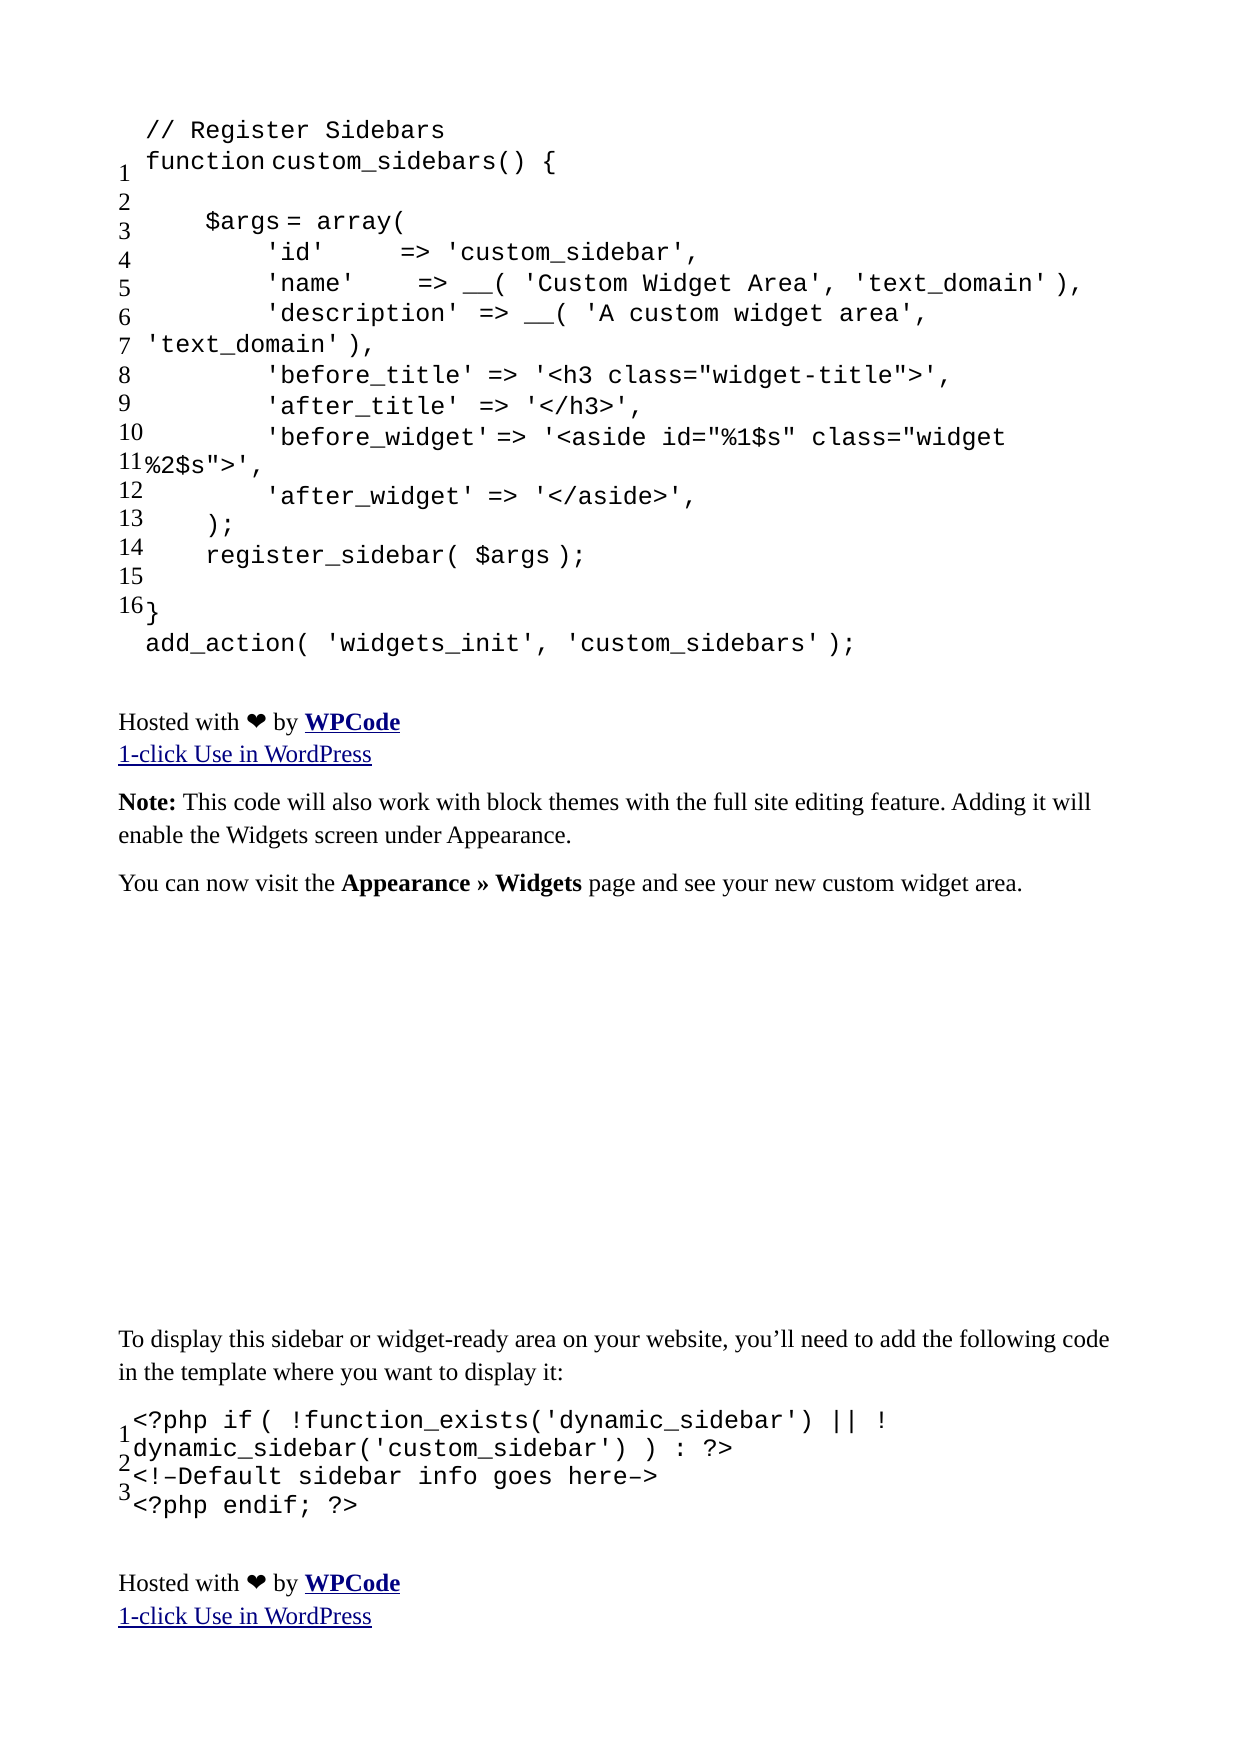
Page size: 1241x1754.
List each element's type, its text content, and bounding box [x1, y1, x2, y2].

table_header 1 2 3 4 5 6 7 8 9 10 11 12 13 14 15 16 [118, 118, 145, 659]
text To display this sidebar or widget-ready area on your website, you’ll need to add the following code in the template where you want to display it: [118, 1324, 1122, 1386]
text Hosted with ❤️ by WPCode [118, 1568, 1122, 1597]
text 1-click Use in WordPress [118, 1601, 1122, 1630]
text Note: This code will also work with block themes with the full site editing feature. Adding it will enable the Widgets screen under Appearance. [118, 787, 1122, 849]
table_header <?php if ( !function_exists('dynamic_sidebar') || !dynamic_sidebar('custom_sidebar') ) : ?> <!–Default sidebar info goes here–> <?php endif; ?> [133, 1405, 1122, 1521]
table_header 1 2 3 [118, 1405, 133, 1521]
table_header // Register Sidebars function custom_sidebars() { $args = array( 'id' => 'custom_sidebar', 'name' => __( 'Custom Widget Area', 'text_domain' ), 'description' => __( 'A custom widget area', 'text_domain' ), 'before_title' => '<h3 class="widget-title">', 'after_title' => '</h3>', 'before_widget' => '<aside id="%1$s" class="widget %2$s">', 'after_widget' => '</aside>', ); register_sidebar( $args ); } add_action( 'widgets_init', 'custom_sidebars' ); [145, 118, 1122, 659]
text Hosted with ❤️ by WPCode [118, 707, 1122, 735]
text 1-click Use in WordPress [118, 739, 1122, 768]
text You can now visit the Appearance » Widgets page and see your new custom widget area. [118, 868, 1122, 897]
